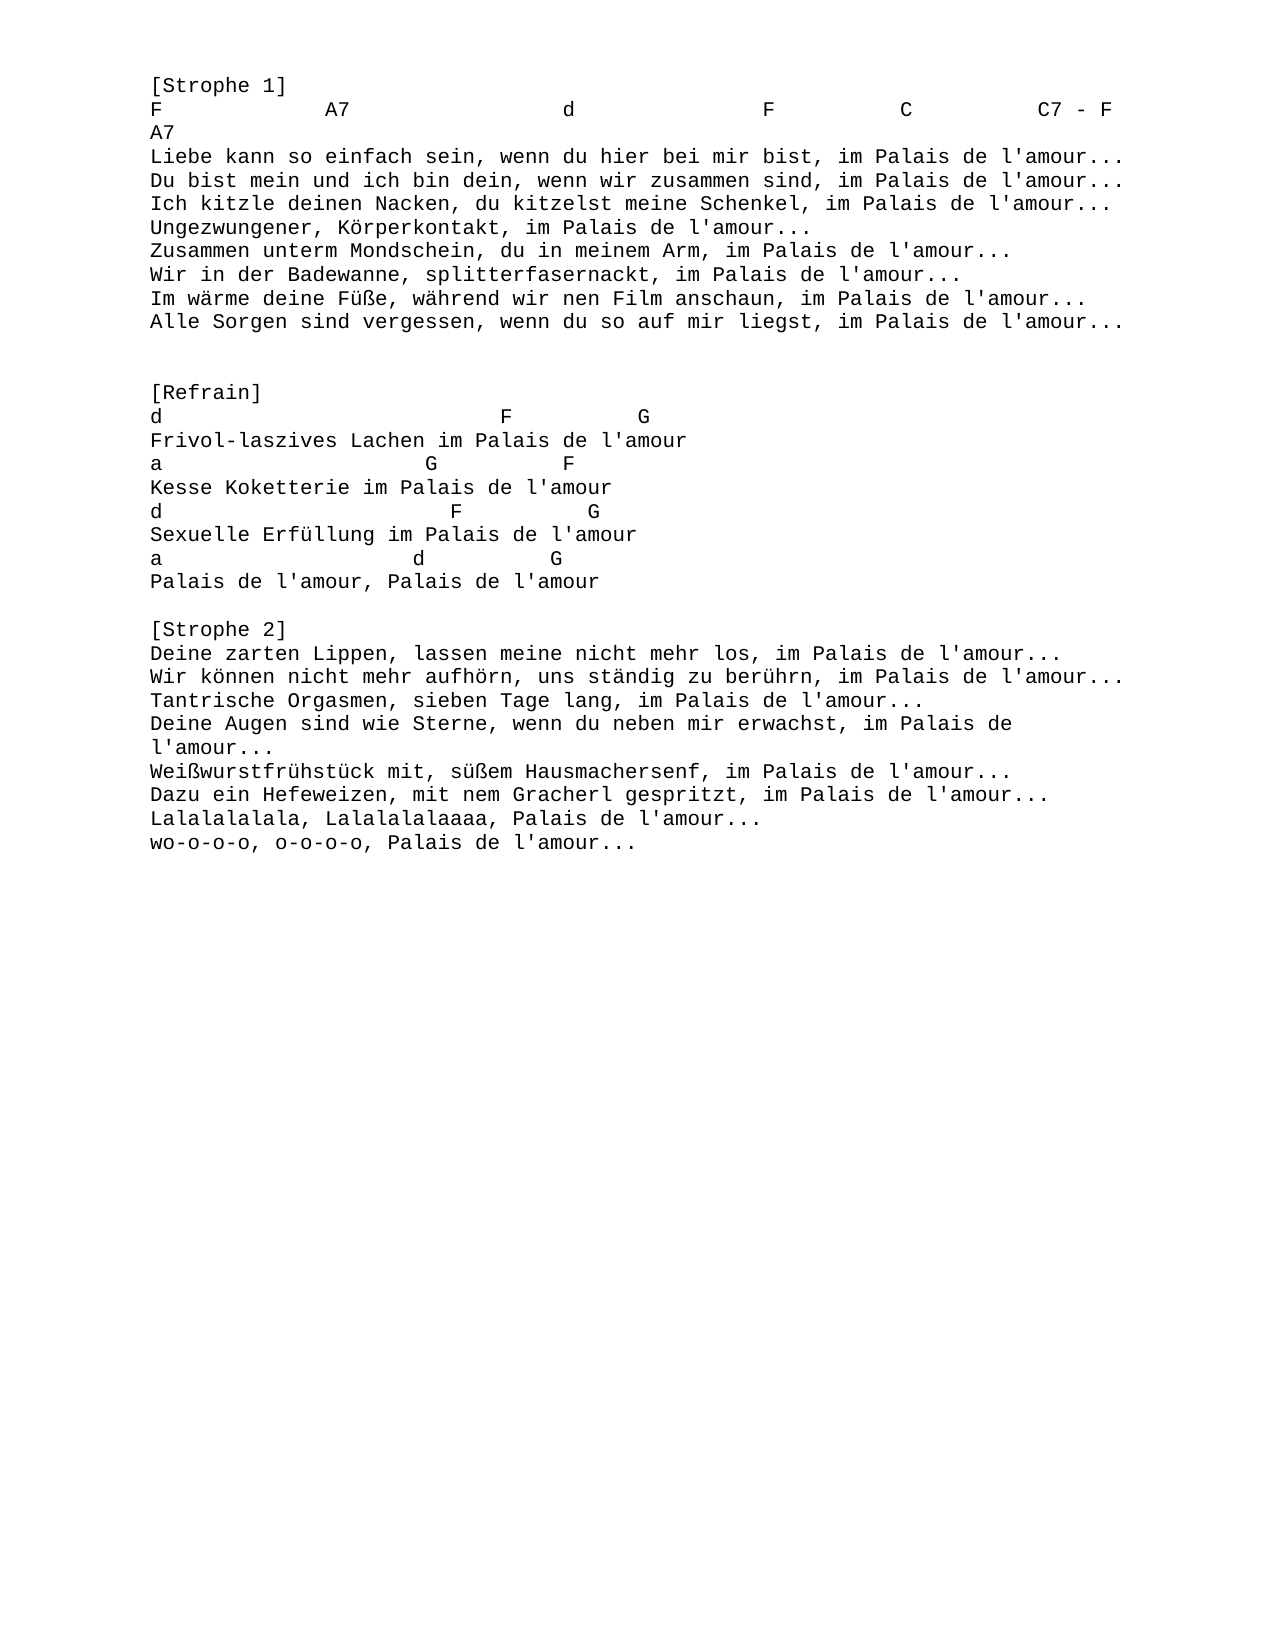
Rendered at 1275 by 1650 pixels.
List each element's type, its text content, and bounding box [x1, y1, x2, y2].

text Weißwurstfrühstück mit, süßem Hausmachersenf, im Palais de l'amour... [150, 761, 1125, 784]
text Wir können nicht mehr aufhörn, uns ständig zu berührn, im Palais de l'amour... [150, 666, 1125, 690]
text d F G [150, 406, 1125, 430]
text d F G [150, 501, 1125, 524]
text Ungezwungener, Körperkontakt, im Palais de l'amour... [150, 217, 1125, 241]
text Sexuelle Erfüllung im Palais de l'amour [150, 524, 1125, 548]
text Frivol-laszives Lachen im Palais de l'amour [150, 430, 1125, 453]
text Palais de l'amour, Palais de l'amour [150, 572, 1125, 595]
text a d G [150, 548, 1125, 572]
text [Strophe 2] [150, 619, 1125, 642]
text Lalalalalala, Lalalalalaaaa, Palais de l'amour... [150, 808, 1125, 832]
text Kesse Koketterie im Palais de l'amour [150, 477, 1125, 501]
text Dazu ein Hefeweizen, mit nem Gracherl gespritzt, im Palais de l'amour... [150, 784, 1125, 808]
text Tantrische Orgasmen, sieben Tage lang, im Palais de l'amour... [150, 690, 1125, 713]
text Zusammen unterm Mondschein, du in meinem Arm, im Palais de l'amour... [150, 241, 1125, 264]
text Im wärme deine Füße, während wir nen Film anschaun, im Palais de l'amour... [150, 288, 1125, 311]
text Du bist mein und ich bin dein, wenn wir zusammen sind, im Palais de l'amour... [150, 169, 1125, 193]
text wo-o-o-o, o-o-o-o, Palais de l'amour... [150, 832, 1125, 855]
text Deine zarten Lippen, lassen meine nicht mehr los, im Palais de l'amour... [150, 642, 1125, 666]
text Ich kitzle deinen Nacken, du kitzelst meine Schenkel, im Palais de l'amour... [150, 193, 1125, 217]
text [Refrain] [150, 382, 1125, 406]
text [Strophe 1] [150, 75, 1125, 99]
text Deine Augen sind wie Sterne, wenn du neben mir erwachst, im Palais de l'amour... [150, 713, 1125, 761]
text Liebe kann so einfach sein, wenn du hier bei mir bist, im Palais de l'amour... [150, 146, 1125, 169]
text Wir in der Badewanne, splitterfasernackt, im Palais de l'amour... [150, 264, 1125, 288]
text F A7 d F C C7 - F A7 [150, 99, 1125, 146]
text Alle Sorgen sind vergessen, wenn du so auf mir liegst, im Palais de l'amour... [150, 311, 1125, 335]
text a G F [150, 453, 1125, 477]
